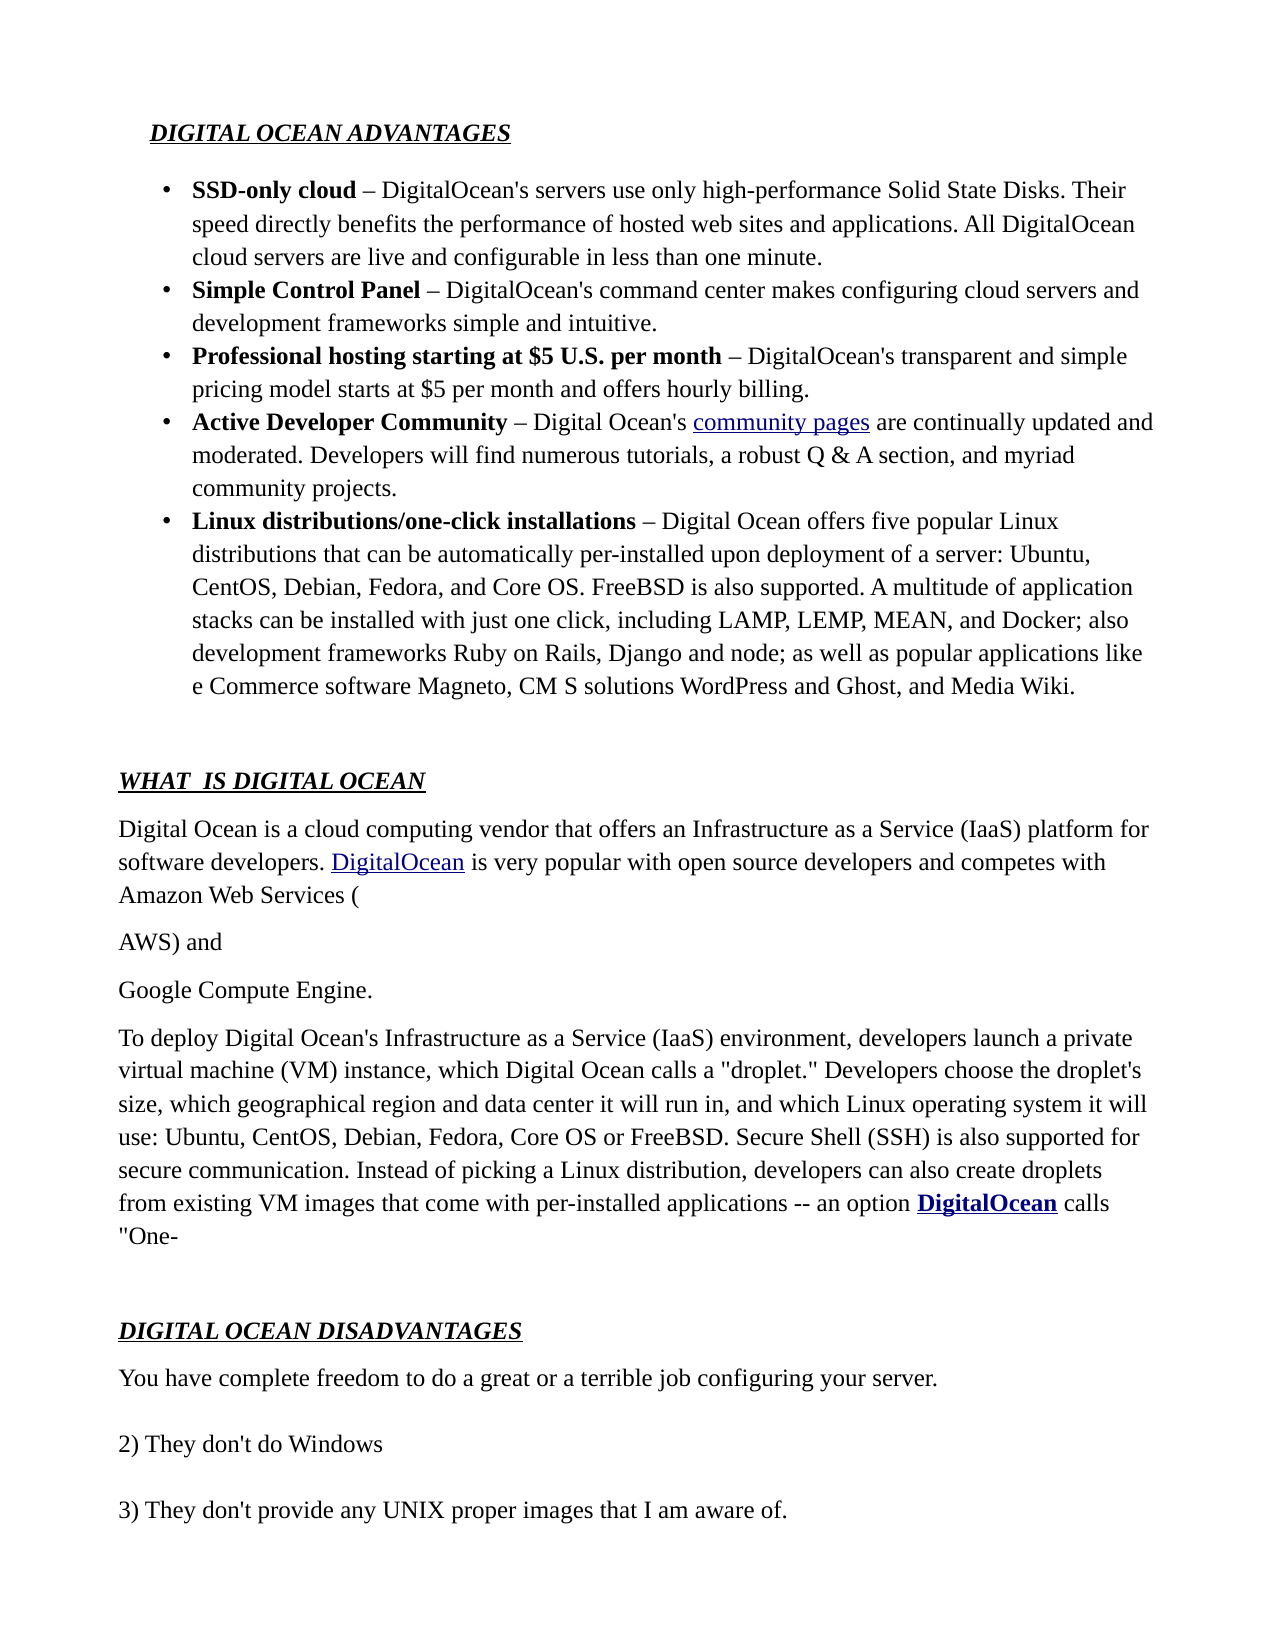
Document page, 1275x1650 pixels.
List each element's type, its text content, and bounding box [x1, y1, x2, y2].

text To deploy Digital Ocean's Infrastructure as a Service (IaaS) environment, developers launch a private virtual machine (VM) instance, which Digital Ocean calls a "droplet." Developers choose the droplet's size, which geographical region and data center it will run in, and which Linux operating system it will use: Ubuntu, CentOS, Debian, Fedora, Core OS or FreeBSD. Secure Shell (SSH) is also supported for secure communication. Instead of picking a Linux distribution, developers can also create droplets from existing VM images that come with per-installed applications -- an option DigitalOcean calls "One- [118, 1023, 1157, 1249]
text Google Compute Engine. [118, 975, 1157, 1004]
text DIGITAL OCEAN ADVANTAGES [118, 118, 1157, 147]
list SSD-only cloud – DigitalOcean's servers use only high-performance Solid State Disks. Their speed directly benefits the performance of hosted web sites and applications. All DigitalOcean cloud servers are live and configurable in less than one minute. [162, 176, 1157, 270]
text WHAT IS DIGITAL OCEAN [118, 766, 1157, 795]
list Linux distributions/one-click installations – Digital Ocean offers five popular Linux distributions that can be automatically per-installed upon deployment of a server: Ubuntu, CentOS, Debian, Fedora, and Core OS. FreeBSD is also supported. A multitude of application stacks can be installed with just one click, including LAMP, LEMP, MEAN, and Docker; also development frameworks Ruby on Rails, Django and node; as well as popular applications like e Commerce software Magneto, CM S solutions WordPress and Ghost, and Media Wiki. [162, 506, 1157, 700]
list Professional hosting starting at $5 U.S. per month – DigitalOcean's transparent and simple pricing model starts at $5 per month and offers hourly billing. [162, 341, 1157, 402]
text Digital Ocean is a cloud computing vendor that offers an Infrastructure as a Service (IaaS) platform for software developers. DigitalOcean is very popular with open source developers and competes with Amazon Web Services ( [118, 814, 1157, 908]
text DIGITAL OCEAN DISADVANTAGES [118, 1316, 1157, 1345]
list Active Developer Community – Digital Ocean's community pages are continually updated and moderated. Developers will find numerous tutorials, a robust Q & A section, and myriad community projects. [162, 407, 1157, 502]
text AWS) and [118, 927, 1157, 956]
text You have complete freedom to do a great or a terrible job configuring your server. 2) They don't do Windows 3) They don't provide any UNIX proper images that I am aware of. [118, 1363, 1157, 1524]
list Simple Control Panel – DigitalOcean's command center makes configuring cloud servers and development frameworks simple and intuitive. [162, 275, 1157, 336]
